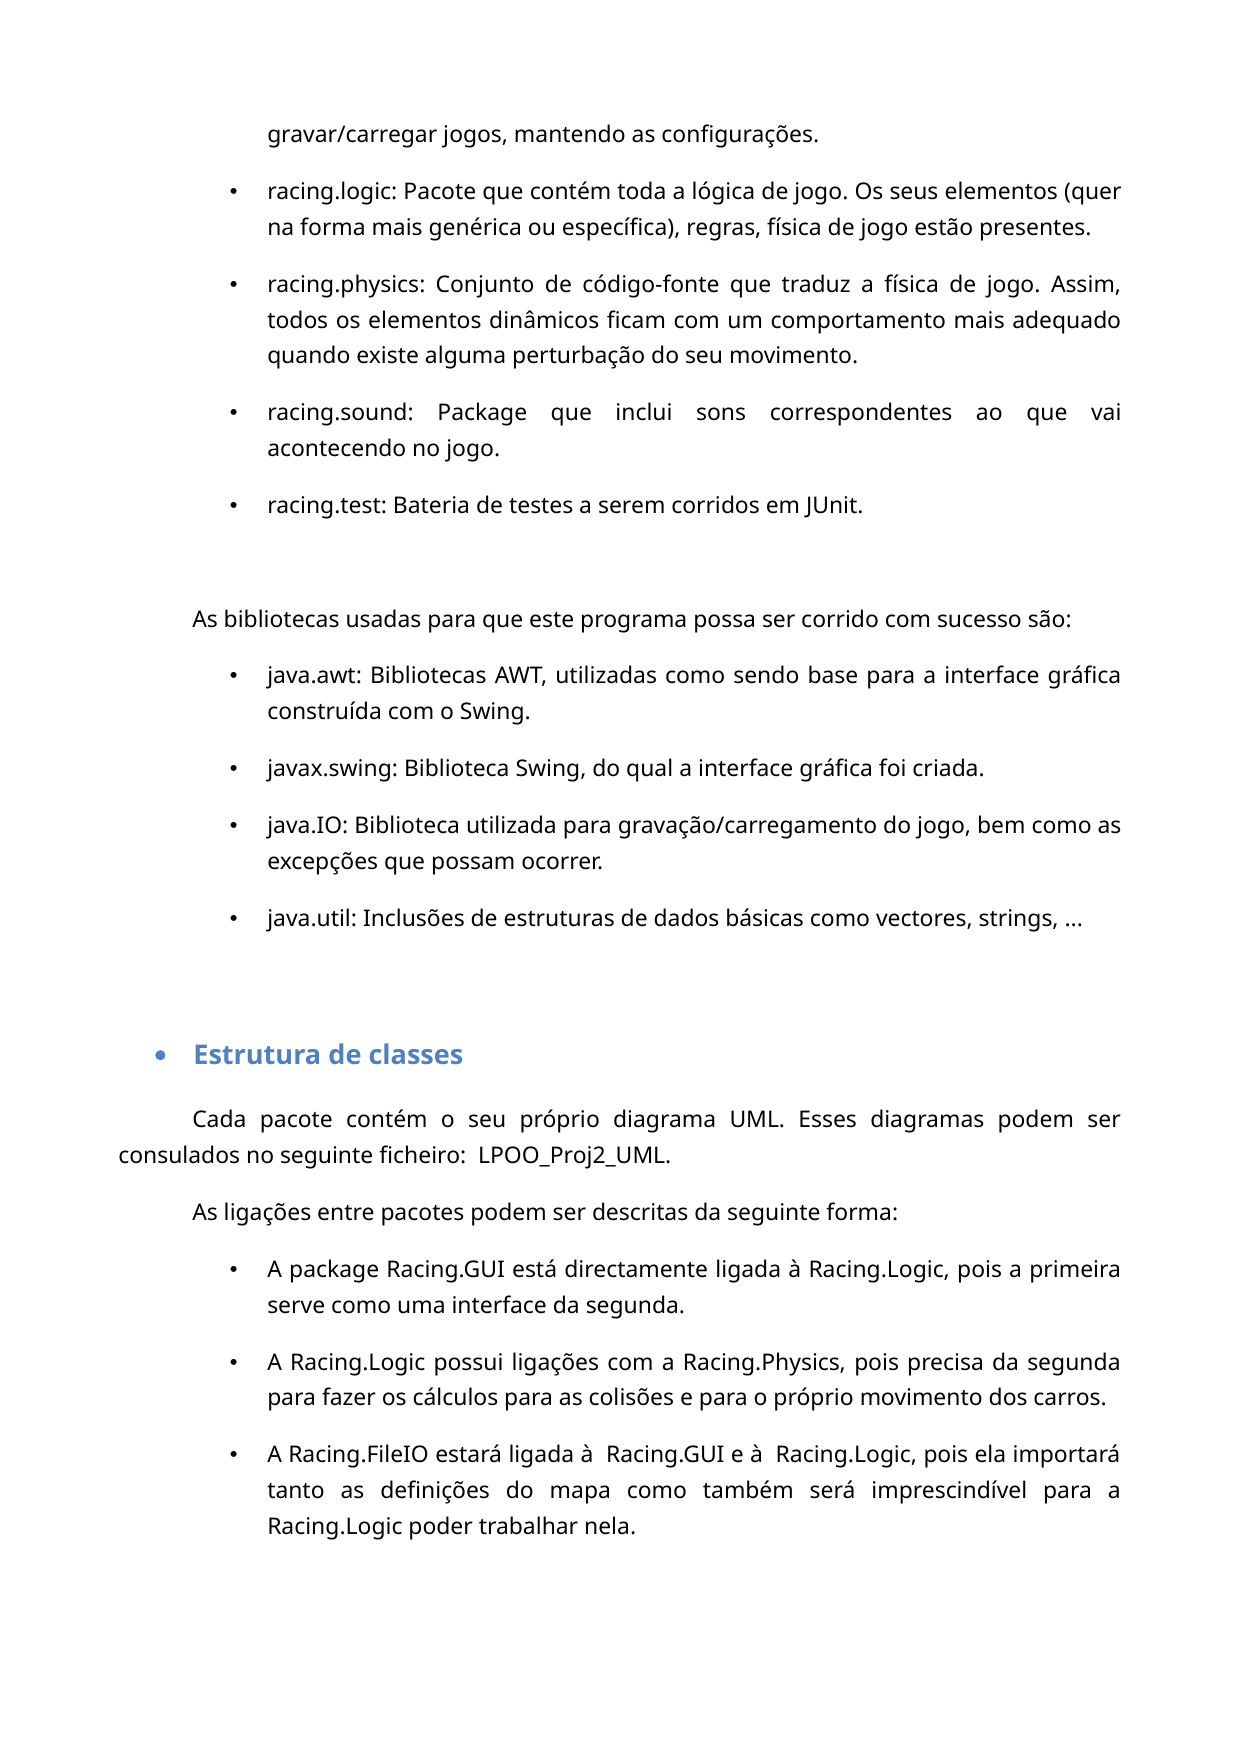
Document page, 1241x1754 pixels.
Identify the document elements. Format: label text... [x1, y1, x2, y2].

list A Racing.Logic possui ligações com a Racing.Physics, pois precisa da segunda para fazer os cálculos para as colisões e para o próprio movimento dos carros. [229, 1345, 1122, 1413]
text As bibliotecas usadas para que este programa possa ser corrido com sucesso são: [118, 602, 1122, 634]
list java.awt: Bibliotecas AWT, utilizadas como sendo base para a interface gráfica construída com o Swing. [229, 659, 1122, 726]
list racing.logic: Pacote que contém toda a lógica de jogo. Os seus elementos (quer na forma mais genérica ou específica), regras, física de jogo estão presentes. [229, 175, 1122, 242]
list racing.physics: Conjunto de código-fonte que traduz a física de jogo. Assim, todos os elementos dinâmicos ficam com um comportamento mais adequado quando existe alguma perturbação do seu movimento. [229, 268, 1122, 371]
list gravar/carregar jogos, mantendo as configurações. [229, 118, 1122, 149]
list javax.swing: Biblioteca Swing, do qual a interface gráfica foi criada. [229, 752, 1122, 783]
text Cada pacote contém o seu próprio diagrama UML. Esses diagramas podem ser consulados no seguinte ficheiro: LPOO_Proj2_UML. [118, 1103, 1122, 1170]
list A Racing.FileIO estará ligada à Racing.GUI e à Racing.Logic, pois ela importará tanto as definições do mapa como também será imprescindível para a Racing.Logic poder trabalhar nela. [229, 1438, 1122, 1541]
list java.IO: Biblioteca utilizada para gravação/carregamento do jogo, bem como as excepções que possam ocorrer. [229, 809, 1122, 876]
list racing.test: Bateria de testes a serem corridos em JUnit. [229, 489, 1122, 520]
list racing.sound: Package que inclui sons correspondentes ao que vai acontecendo no jogo. [229, 396, 1122, 463]
list java.util: Inclusões de estruturas de dados básicas como vectores, strings, ... [229, 901, 1122, 933]
list A package Racing.GUI está directamente ligada à Racing.Logic, pois a primeira serve como uma interface da segunda. [229, 1253, 1122, 1320]
text As ligações entre pacotes podem ser descritas da seguinte forma: [118, 1196, 1122, 1227]
list Estrutura de classes [156, 1036, 1122, 1073]
